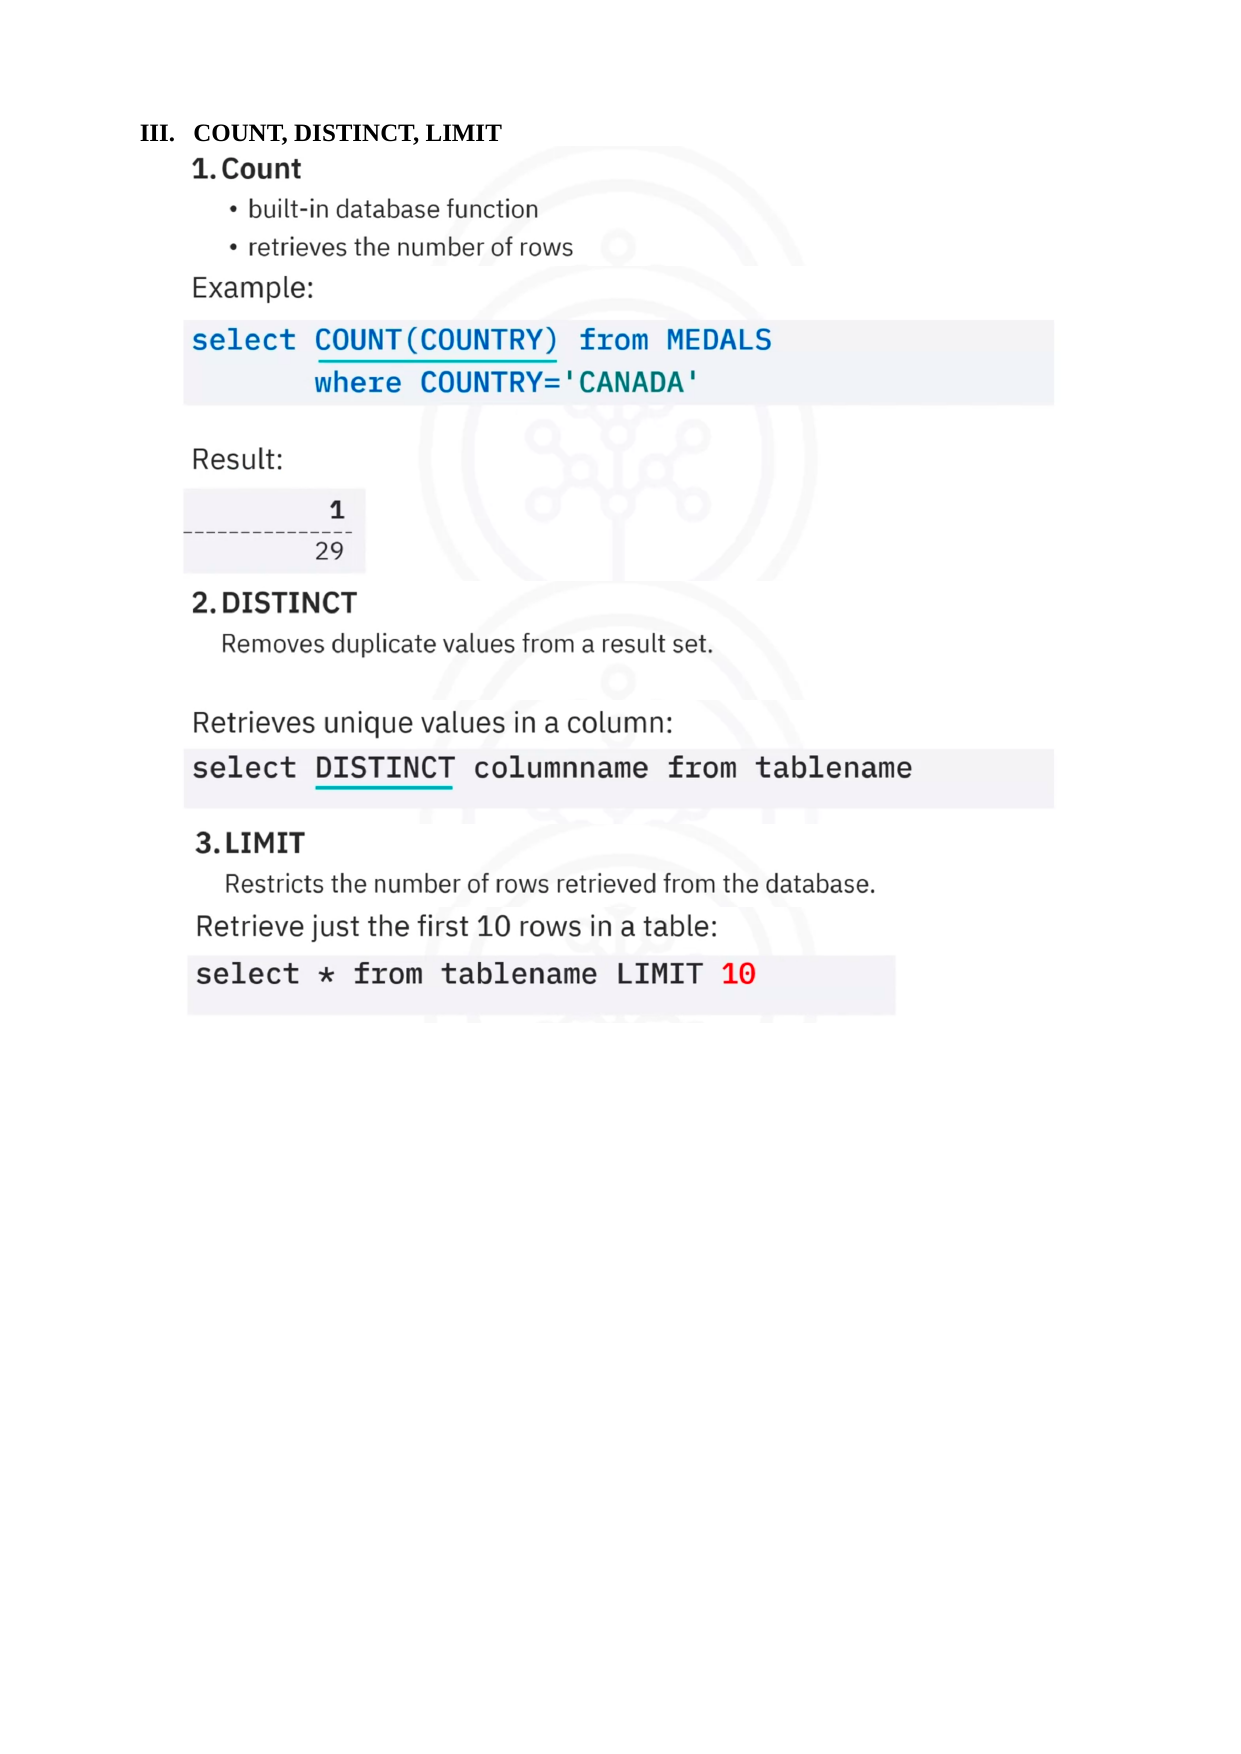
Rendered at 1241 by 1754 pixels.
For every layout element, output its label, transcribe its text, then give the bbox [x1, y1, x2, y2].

list COUNT, DISTINCT, LIMIT [175, 118, 1122, 146]
picture [118, 146, 1123, 1023]
